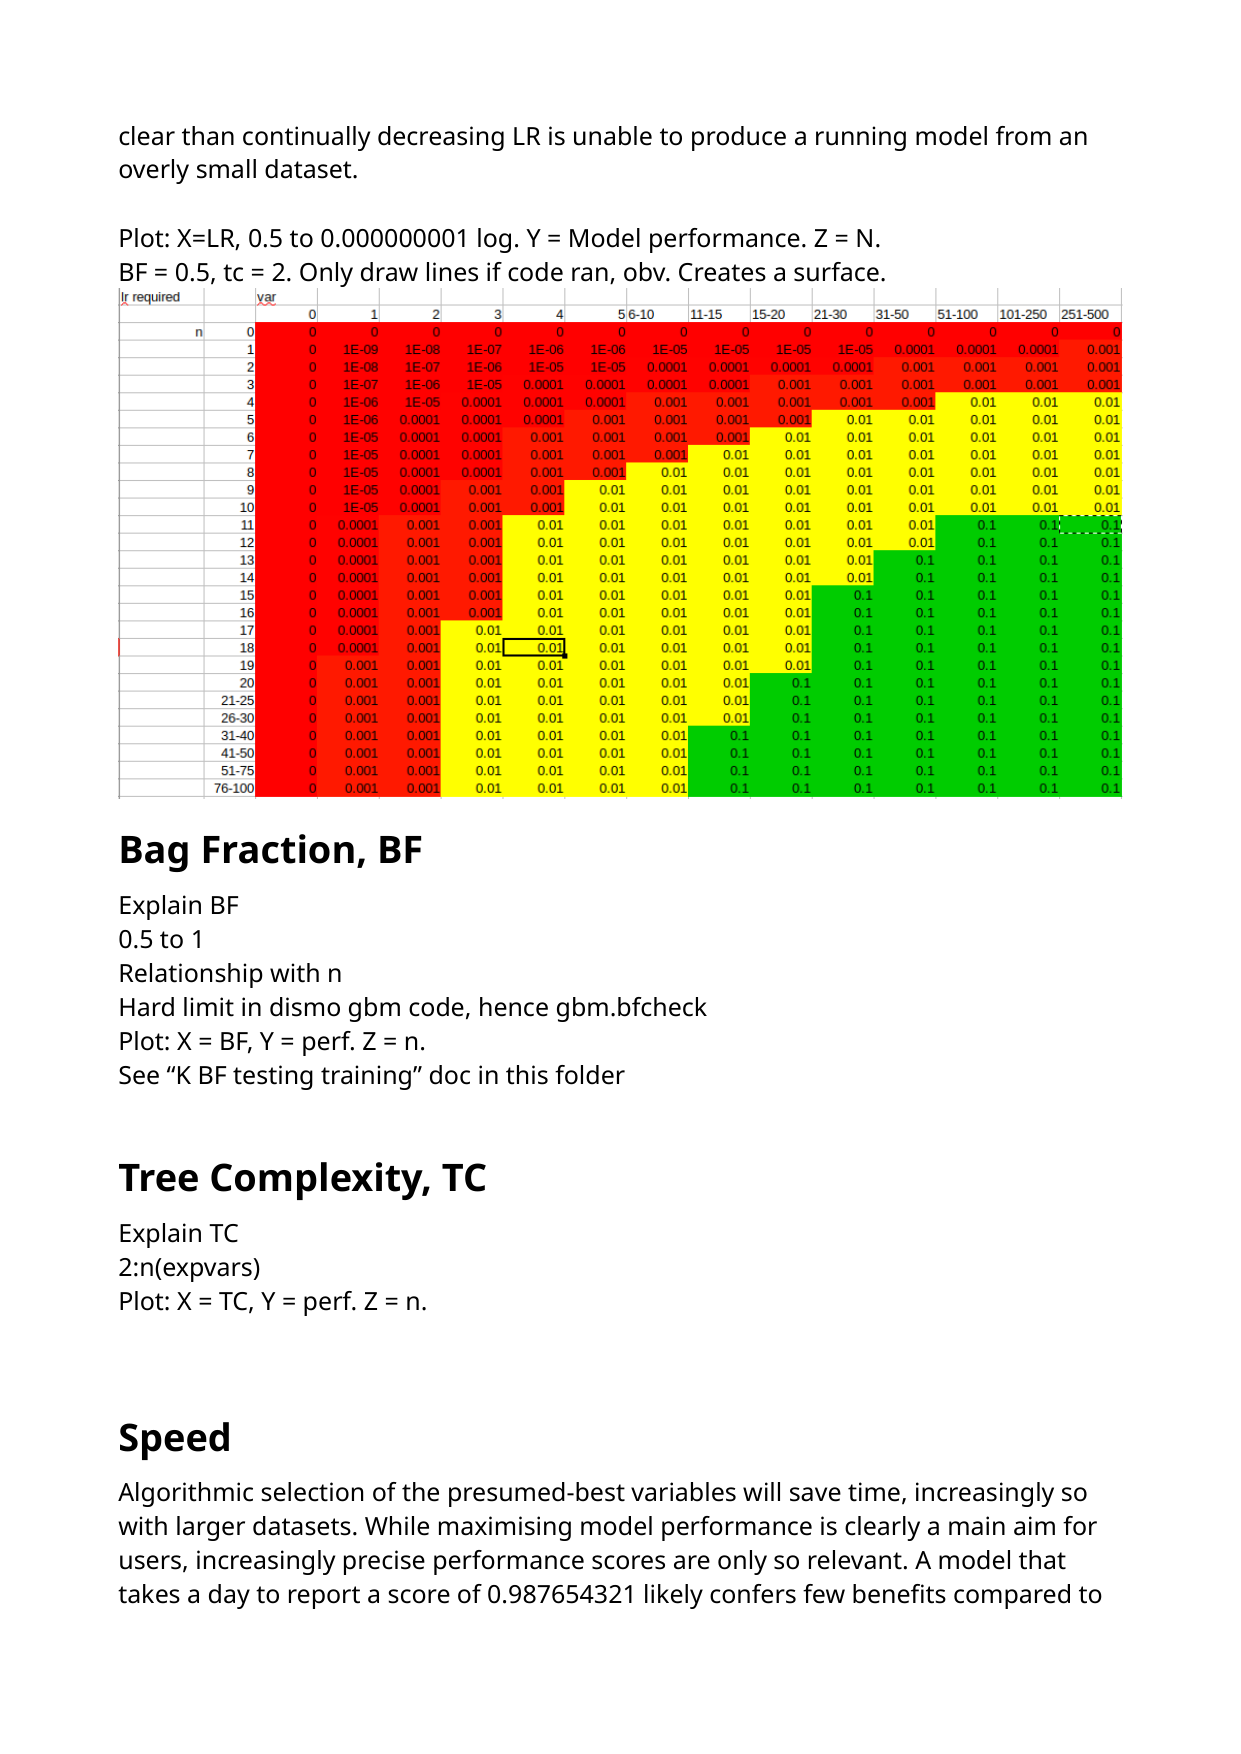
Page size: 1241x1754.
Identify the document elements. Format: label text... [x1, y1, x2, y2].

text See “K BF testing training” doc in this folder [118, 1058, 1122, 1092]
text 2:n(expvars) [118, 1249, 1122, 1283]
text Relationship with n [118, 956, 1122, 990]
subtitle Bag Fraction, BF [118, 823, 1122, 875]
text Plot: X=LR, 0.5 to 0.000000001 log. Y = Model performance. Z = N. [118, 220, 1122, 254]
subtitle Speed [118, 1411, 1122, 1462]
text Plot: X = TC, Y = perf. Z = n. [118, 1283, 1122, 1317]
text Explain TC [118, 1215, 1122, 1249]
text 0.5 to 1 [118, 922, 1122, 956]
text clear than continually decreasing LR is unable to produce a running model from an overly small dataset. [118, 118, 1122, 186]
text Explain BF [118, 888, 1122, 922]
picture [118, 288, 1123, 799]
text BF = 0.5, tc = 2. Only draw lines if code ran, obv. Creates a surface. [118, 254, 1122, 288]
subtitle Tree Complexity, TC [118, 1151, 1122, 1203]
text Algorithmic selection of the presumed-best variables will save time, increasingly so with larger datasets. While maximising model performance is clearly a main aim for users, increasingly precise performance scores are only so relevant. A model that takes a day to report a score of 0.987654321 likely confers few benefits compared to [118, 1475, 1122, 1611]
text Plot: X = BF, Y = perf. Z = n. [118, 1024, 1122, 1058]
text Hard limit in dismo gbm code, hence gbm.bfcheck [118, 990, 1122, 1024]
